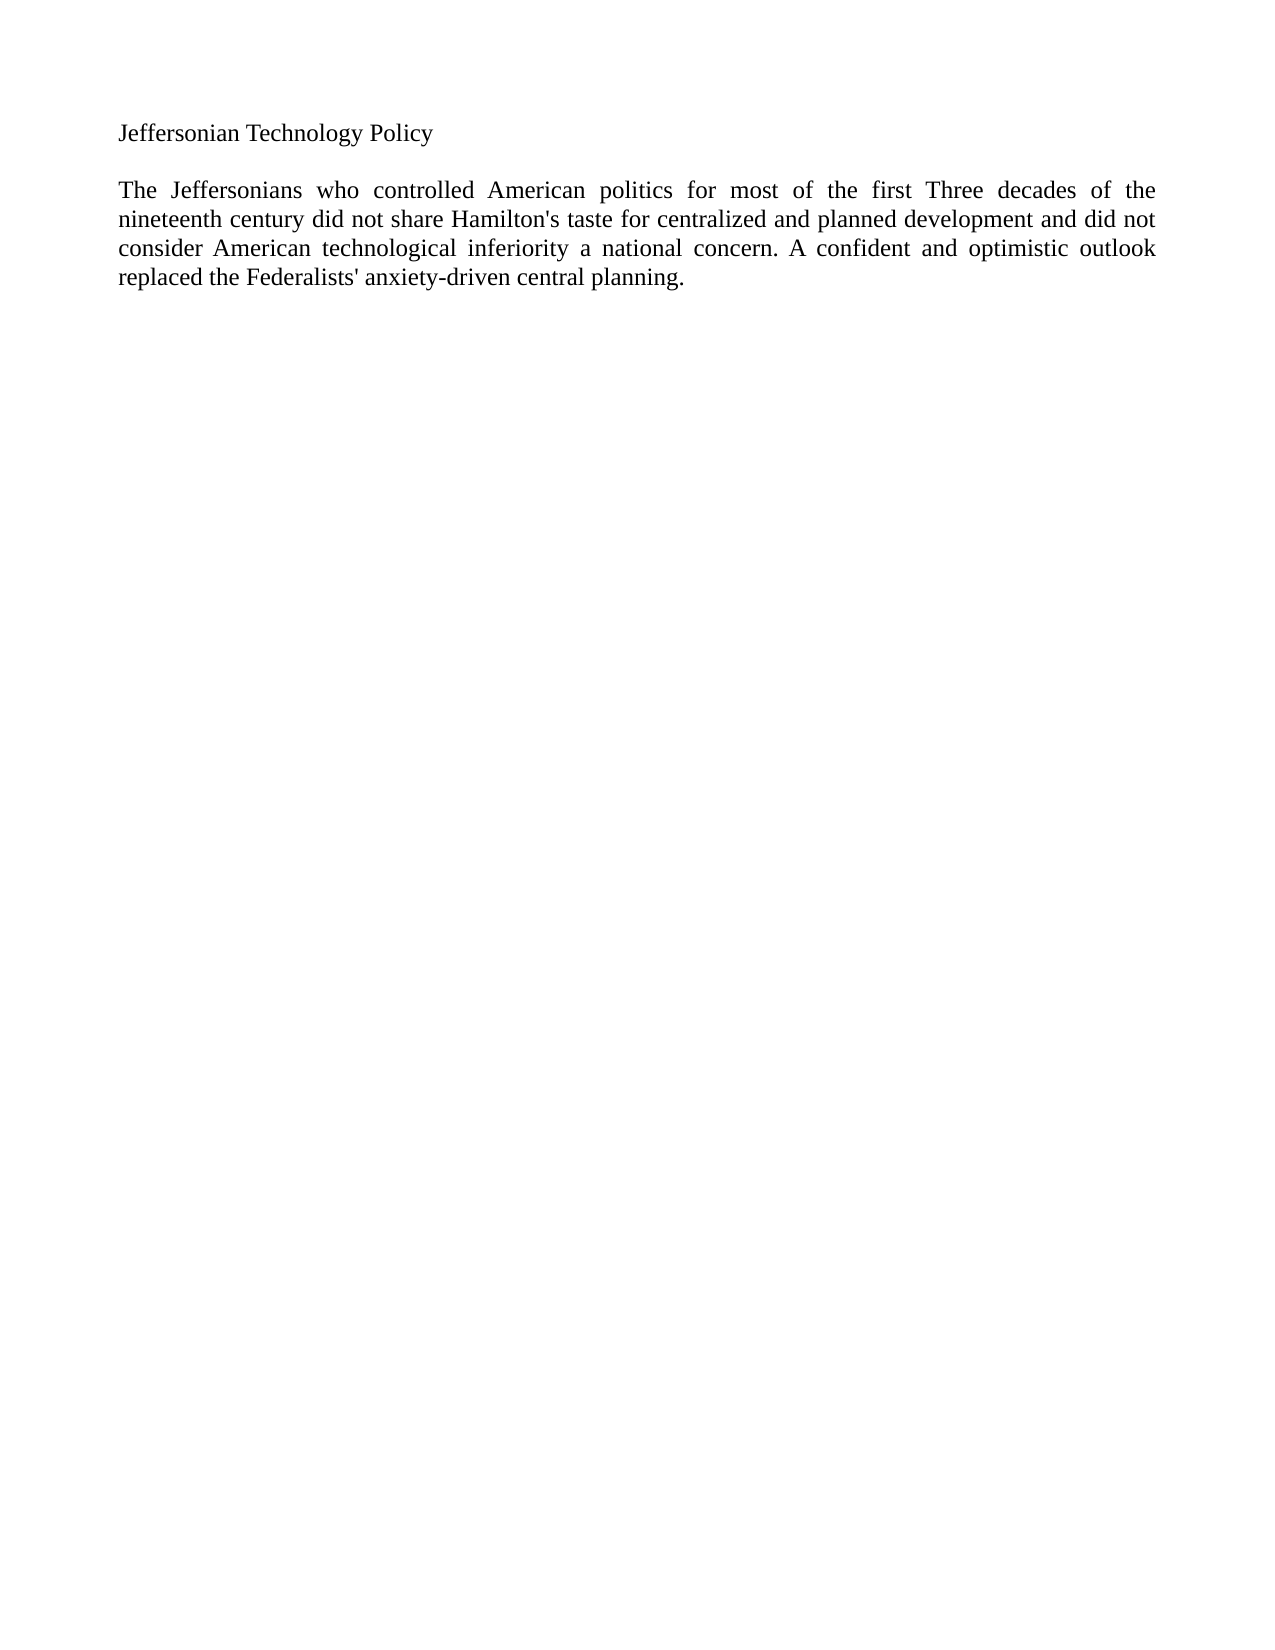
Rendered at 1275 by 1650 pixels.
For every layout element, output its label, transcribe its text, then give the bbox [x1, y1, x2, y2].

text Jeffersonian Technology Policy [118, 118, 1157, 147]
text The Jeffersonians who controlled American politics for most of the first Three decades of the nineteenth century did not share Hamilton's taste for centralized and planned development and did not consider American technological inferiority a national concern. A confident and optimistic outlook replaced the Federalists' anxiety-driven central planning. [118, 176, 1157, 291]
